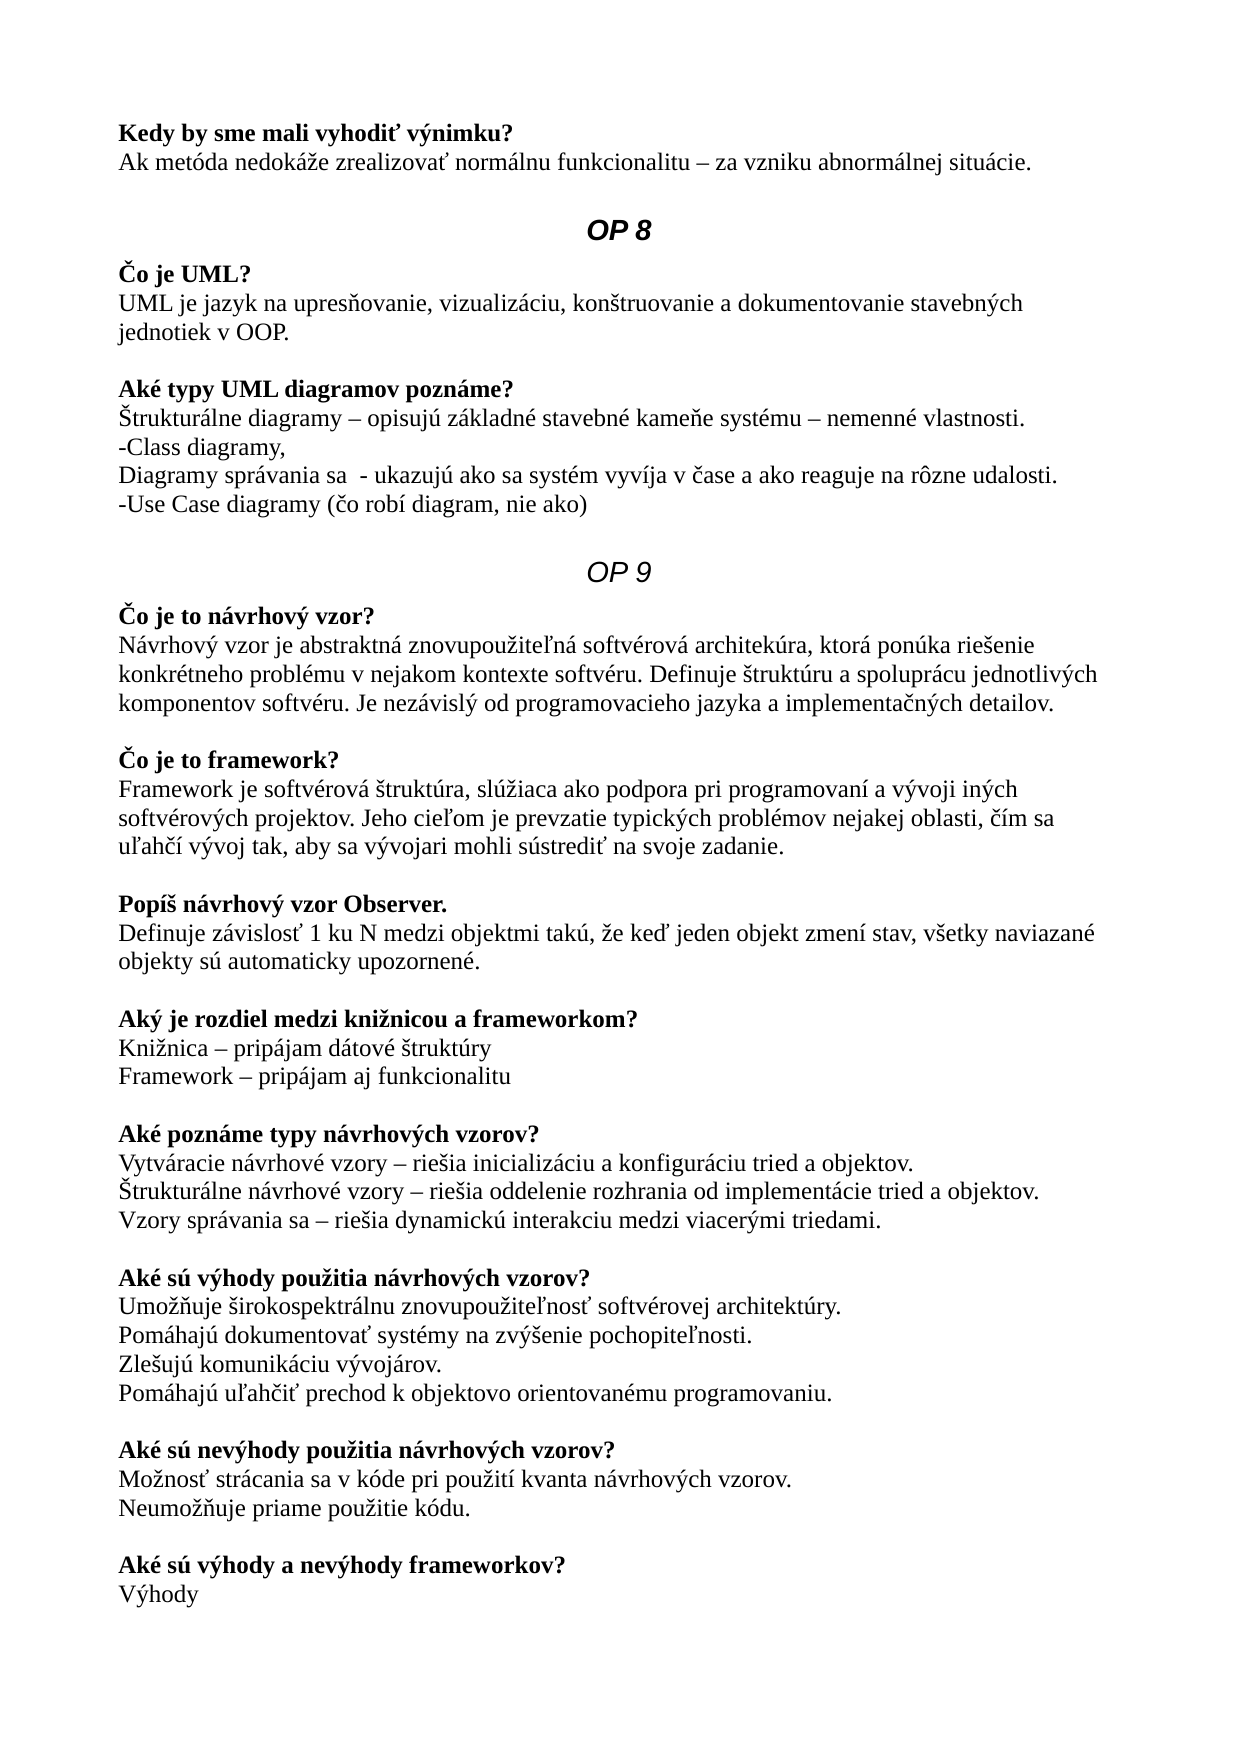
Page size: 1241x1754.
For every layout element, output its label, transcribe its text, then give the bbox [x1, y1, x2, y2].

text Umožňuje širokospektrálnu znovupoužiteľnosť softvérovej architektúry. [118, 1291, 1122, 1320]
text Zlešujú komunikáciu vývojárov. [118, 1349, 1122, 1378]
subtitle OP 8 [118, 213, 1122, 247]
text Výhody [118, 1579, 1122, 1608]
text Definuje závislosť 1 ku N medzi objektmi takú, že keď jeden objekt zmení stav, všetky naviazané objekty sú automaticky upozornené. [118, 918, 1122, 975]
text Pomáhajú uľahčiť prechod k objektovo orientovanému programovaniu. [118, 1378, 1122, 1406]
text Popíš návrhový vzor Observer. [118, 889, 1122, 918]
text Neumožňuje priame použitie kódu. [118, 1493, 1122, 1521]
text Pomáhajú dokumentovať systémy na zvýšenie pochopiteľnosti. [118, 1320, 1122, 1349]
text Aký je rozdiel medzi knižnicou a frameworkom? Knižnica – pripájam dátové štruktúry Framework – pripájam aj funkcionalitu [118, 975, 1122, 1090]
subtitle OP 9 [118, 555, 1122, 589]
text Čo je to framework? [118, 745, 1122, 774]
text Framework je softvérová štruktúra, slúžiaca ako podpora pri programovaní a vývoji iných softvérových projektov. Jeho cieľom je prevzatie typických problémov nejakej oblasti, čím sa uľahčí vývoj tak, aby sa vývojari mohli sústrediť na svoje zadanie. [118, 774, 1122, 860]
text Kedy by sme mali vyhodiť výnimku? Ak metóda nedokáže zrealizovať normálnu funkcionalitu – za vzniku abnormálnej situácie. [118, 118, 1122, 176]
text Aké poznáme typy návrhových vzorov? [118, 1119, 1122, 1148]
text Aké sú výhody a nevýhody frameworkov? [118, 1550, 1122, 1579]
text Vzory správania sa – riešia dynamickú interakciu medzi viacerými triedami. [118, 1205, 1122, 1234]
text Čo je to návrhový vzor? [118, 601, 1122, 630]
text Štrukturálne návrhové vzory – riešia oddelenie rozhrania od implementácie tried a objektov. [118, 1176, 1122, 1205]
text Možnosť strácania sa v kóde pri použití kvanta návrhových vzorov. [118, 1464, 1122, 1493]
text Aké sú výhody použitia návrhových vzorov? [118, 1263, 1122, 1291]
text Vytváracie návrhové vzory – riešia inicializáciu a konfiguráciu tried a objektov. [118, 1148, 1122, 1176]
text Čo je UML? UML je jazyk na upresňovanie, vizualizáciu, konštruovanie a dokumentovanie stavebných jednotiek v OOP. Aké typy UML diagramov poznáme? Štrukturálne diagramy – opisujú základné stavebné kameňe systému – nemenné vlastnosti. -Class diagramy, Diagramy správania sa - ukazujú ako sa systém vyvíja v čase a ako reaguje na rôzne udalosti. -Use Case diagramy (čo robí diagram, nie ako) [118, 259, 1122, 518]
text Návrhový vzor je abstraktná znovupoužiteľná softvérová architekúra, ktorá ponúka riešenie konkrétneho problému v nejakom kontexte softvéru. Definuje štruktúru a spoluprácu jednotlivých komponentov softvéru. Je nezávislý od programovacieho jazyka a implementačných detailov. [118, 630, 1122, 716]
text Aké sú nevýhody použitia návrhových vzorov? [118, 1435, 1122, 1464]
